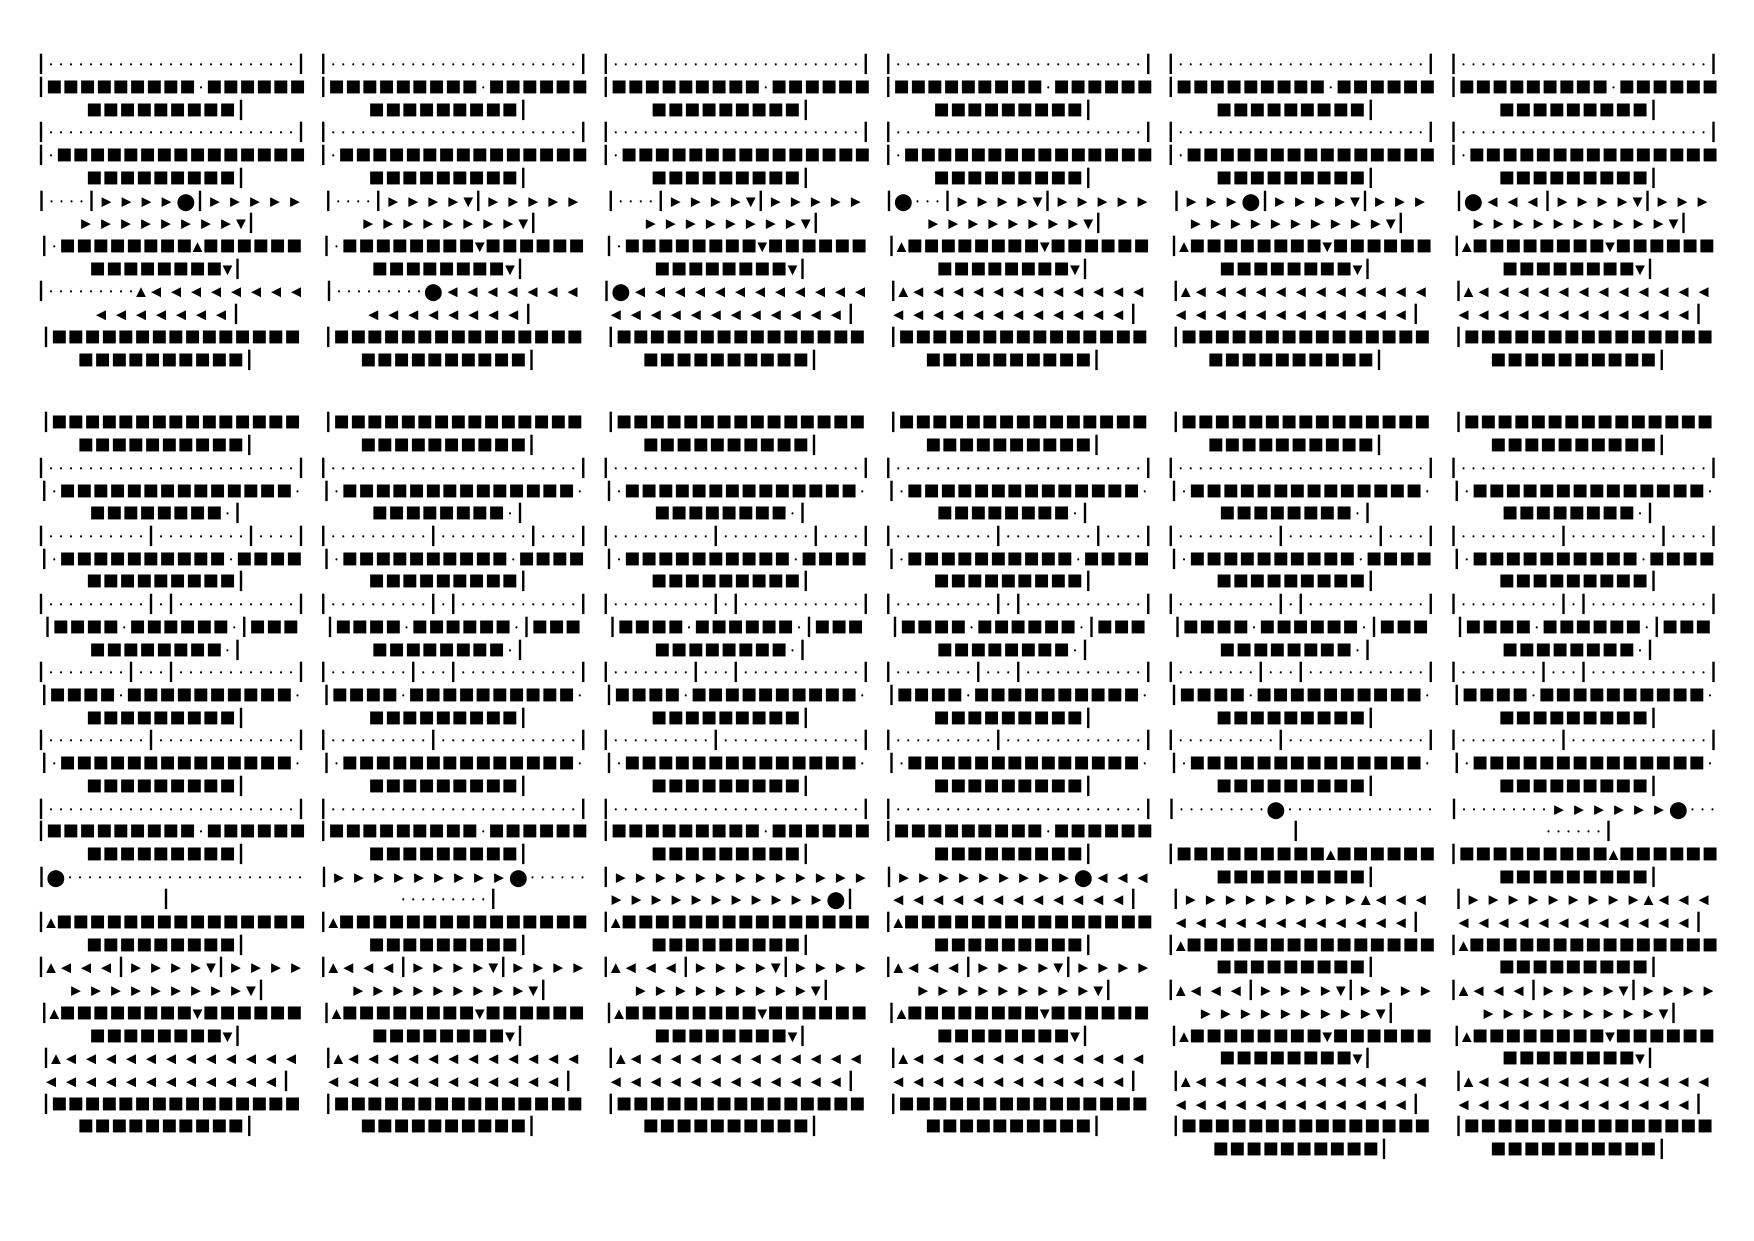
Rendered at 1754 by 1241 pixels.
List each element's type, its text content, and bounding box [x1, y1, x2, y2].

table_header ┃∙∙∙∙∙∙∙∙∙∙∙∙∙∙∙∙∙∙∙∙∙∙∙∙∙┃ ┃⬛⬛⬛⬛⬛⬛⬛⬛⬛∙⬛⬛⬛⬛⬛⬛⬛⬛⬛⬛⬛⬛⬛⬛⬛┃ ┃∙∙∙∙∙∙∙∙∙∙∙∙∙∙∙∙∙∙∙∙∙∙∙∙∙┃ ┃∙⬛⬛⬛⬛⬛⬛⬛⬛⬛⬛⬛⬛⬛⬛⬛⬛⬛⬛⬛⬛⬛⬛⬛⬛┃ ┃▶▶▶⬤┃▶▶▶▶▼┃▶▶▶▶▶▶▶▶▶▶▶▶▶▼┃ ┃▲⬛⬛⬛⬛⬛⬛⬛⬛▼⬛⬛⬛⬛⬛⬛⬛⬛⬛⬛⬛⬛⬛⬛▼┃ ┃▲◀◀◀◀◀◀◀◀◀◀◀◀◀◀◀◀◀◀◀◀◀◀◀◀┃ ┃⬛⬛⬛⬛⬛⬛⬛⬛⬛⬛⬛⬛⬛⬛⬛⬛⬛⬛⬛⬛⬛⬛⬛⬛⬛┃ [1159, 47, 1442, 377]
table_header ┃⬛⬛⬛⬛⬛⬛⬛⬛⬛⬛⬛⬛⬛⬛⬛⬛⬛⬛⬛⬛⬛⬛⬛⬛⬛┃ ┃∙∙∙∙∙∙∙∙∙∙∙∙∙∙∙∙∙∙∙∙∙∙∙∙∙┃ ┃∙⬛⬛⬛⬛⬛⬛⬛⬛⬛⬛⬛⬛⬛⬛∙⬛⬛⬛⬛⬛⬛⬛⬛∙┃ ┃∙∙∙∙∙∙∙∙∙∙┃∙∙∙∙∙∙∙∙∙┃∙∙∙∙┃ ┃∙⬛⬛⬛⬛⬛⬛⬛⬛⬛⬛∙⬛⬛⬛⬛⬛⬛⬛⬛⬛⬛⬛⬛⬛┃ ┃∙∙∙∙∙∙∙∙∙∙┃∙┃∙∙∙∙∙∙∙∙∙∙∙∙┃ ┃⬛⬛⬛⬛∙⬛⬛⬛⬛⬛⬛∙┃⬛⬛⬛⬛⬛⬛⬛⬛⬛⬛⬛∙┃ ┃∙∙∙∙∙∙∙∙┃∙∙∙┃∙∙∙∙∙∙∙∙∙∙∙∙┃ ┃⬛⬛⬛⬛∙⬛⬛⬛⬛⬛⬛⬛⬛⬛⬛∙⬛⬛⬛⬛⬛⬛⬛⬛⬛┃ ┃∙∙∙∙∙∙∙∙∙∙┃∙∙∙∙∙∙∙∙∙∙∙∙∙∙┃ ┃∙⬛⬛⬛⬛⬛⬛⬛⬛⬛⬛⬛⬛⬛⬛∙⬛⬛⬛⬛⬛⬛⬛⬛⬛┃ ┃∙∙∙∙∙∙∙∙∙∙∙∙∙∙∙∙∙∙∙∙∙∙∙∙∙┃ ┃⬛⬛⬛⬛⬛⬛⬛⬛⬛∙⬛⬛⬛⬛⬛⬛⬛⬛⬛⬛⬛⬛⬛⬛⬛┃ ┃▶▶▶▶▶▶▶▶▶▶▶▶▶▶▶▶▶▶▶▶▶▶▶▶⬤┃ ┃▲⬛⬛⬛⬛⬛⬛⬛⬛⬛⬛⬛⬛⬛⬛⬛⬛⬛⬛⬛⬛⬛⬛⬛⬛┃ ┃▲◀◀◀┃▶▶▶▶▼┃▶▶▶▶▶▶▶▶▶▶▶▶▶▼┃ ┃▲⬛⬛⬛⬛⬛⬛⬛⬛▼⬛⬛⬛⬛⬛⬛⬛⬛⬛⬛⬛⬛⬛⬛▼┃ ┃▲◀◀◀◀◀◀◀◀◀◀◀◀◀◀◀◀◀◀◀◀◀◀◀◀┃ ┃⬛⬛⬛⬛⬛⬛⬛⬛⬛⬛⬛⬛⬛⬛⬛⬛⬛⬛⬛⬛⬛⬛⬛⬛⬛┃ [594, 405, 877, 1166]
table_header ┃∙∙∙∙∙∙∙∙∙∙∙∙∙∙∙∙∙∙∙∙∙∙∙∙∙┃ ┃⬛⬛⬛⬛⬛⬛⬛⬛⬛∙⬛⬛⬛⬛⬛⬛⬛⬛⬛⬛⬛⬛⬛⬛⬛┃ ┃∙∙∙∙∙∙∙∙∙∙∙∙∙∙∙∙∙∙∙∙∙∙∙∙∙┃ ┃∙⬛⬛⬛⬛⬛⬛⬛⬛⬛⬛⬛⬛⬛⬛⬛⬛⬛⬛⬛⬛⬛⬛⬛⬛┃ ┃∙∙∙∙┃▶▶▶▶▼┃▶▶▶▶▶▶▶▶▶▶▶▶▶▼┃ ┃∙⬛⬛⬛⬛⬛⬛⬛⬛▼⬛⬛⬛⬛⬛⬛⬛⬛⬛⬛⬛⬛⬛⬛▼┃ ┃∙∙∙∙∙∙∙∙∙⬤◀◀◀◀◀◀◀◀◀◀◀◀◀◀◀┃ ┃⬛⬛⬛⬛⬛⬛⬛⬛⬛⬛⬛⬛⬛⬛⬛⬛⬛⬛⬛⬛⬛⬛⬛⬛⬛┃ [312, 47, 594, 377]
table_header ┃∙∙∙∙∙∙∙∙∙∙∙∙∙∙∙∙∙∙∙∙∙∙∙∙∙┃ ┃⬛⬛⬛⬛⬛⬛⬛⬛⬛∙⬛⬛⬛⬛⬛⬛⬛⬛⬛⬛⬛⬛⬛⬛⬛┃ ┃∙∙∙∙∙∙∙∙∙∙∙∙∙∙∙∙∙∙∙∙∙∙∙∙∙┃ ┃∙⬛⬛⬛⬛⬛⬛⬛⬛⬛⬛⬛⬛⬛⬛⬛⬛⬛⬛⬛⬛⬛⬛⬛⬛┃ ┃∙∙∙∙┃▶▶▶▶⬤┃▶▶▶▶▶▶▶▶▶▶▶▶▶▼┃ ┃∙⬛⬛⬛⬛⬛⬛⬛⬛▲⬛⬛⬛⬛⬛⬛⬛⬛⬛⬛⬛⬛⬛⬛▼┃ ┃∙∙∙∙∙∙∙∙∙▲◀◀◀◀◀◀◀◀◀◀◀◀◀◀◀┃ ┃⬛⬛⬛⬛⬛⬛⬛⬛⬛⬛⬛⬛⬛⬛⬛⬛⬛⬛⬛⬛⬛⬛⬛⬛⬛┃ [30, 47, 312, 377]
table_header ┃∙∙∙∙∙∙∙∙∙∙∙∙∙∙∙∙∙∙∙∙∙∙∙∙∙┃ ┃⬛⬛⬛⬛⬛⬛⬛⬛⬛∙⬛⬛⬛⬛⬛⬛⬛⬛⬛⬛⬛⬛⬛⬛⬛┃ ┃∙∙∙∙∙∙∙∙∙∙∙∙∙∙∙∙∙∙∙∙∙∙∙∙∙┃ ┃∙⬛⬛⬛⬛⬛⬛⬛⬛⬛⬛⬛⬛⬛⬛⬛⬛⬛⬛⬛⬛⬛⬛⬛⬛┃ ┃⬤◀◀◀┃▶▶▶▶▼┃▶▶▶▶▶▶▶▶▶▶▶▶▶▼┃ ┃▲⬛⬛⬛⬛⬛⬛⬛⬛▼⬛⬛⬛⬛⬛⬛⬛⬛⬛⬛⬛⬛⬛⬛▼┃ ┃▲◀◀◀◀◀◀◀◀◀◀◀◀◀◀◀◀◀◀◀◀◀◀◀◀┃ ┃⬛⬛⬛⬛⬛⬛⬛⬛⬛⬛⬛⬛⬛⬛⬛⬛⬛⬛⬛⬛⬛⬛⬛⬛⬛┃ [1442, 47, 1724, 377]
table_header ┃⬛⬛⬛⬛⬛⬛⬛⬛⬛⬛⬛⬛⬛⬛⬛⬛⬛⬛⬛⬛⬛⬛⬛⬛⬛┃ ┃∙∙∙∙∙∙∙∙∙∙∙∙∙∙∙∙∙∙∙∙∙∙∙∙∙┃ ┃∙⬛⬛⬛⬛⬛⬛⬛⬛⬛⬛⬛⬛⬛⬛∙⬛⬛⬛⬛⬛⬛⬛⬛∙┃ ┃∙∙∙∙∙∙∙∙∙∙┃∙∙∙∙∙∙∙∙∙┃∙∙∙∙┃ ┃∙⬛⬛⬛⬛⬛⬛⬛⬛⬛⬛∙⬛⬛⬛⬛⬛⬛⬛⬛⬛⬛⬛⬛⬛┃ ┃∙∙∙∙∙∙∙∙∙∙┃∙┃∙∙∙∙∙∙∙∙∙∙∙∙┃ ┃⬛⬛⬛⬛∙⬛⬛⬛⬛⬛⬛∙┃⬛⬛⬛⬛⬛⬛⬛⬛⬛⬛⬛∙┃ ┃∙∙∙∙∙∙∙∙┃∙∙∙┃∙∙∙∙∙∙∙∙∙∙∙∙┃ ┃⬛⬛⬛⬛∙⬛⬛⬛⬛⬛⬛⬛⬛⬛⬛∙⬛⬛⬛⬛⬛⬛⬛⬛⬛┃ ┃∙∙∙∙∙∙∙∙∙∙┃∙∙∙∙∙∙∙∙∙∙∙∙∙∙┃ ┃∙⬛⬛⬛⬛⬛⬛⬛⬛⬛⬛⬛⬛⬛⬛∙⬛⬛⬛⬛⬛⬛⬛⬛⬛┃ ┃∙∙∙∙∙∙∙∙∙⬤∙∙∙∙∙∙∙∙∙∙∙∙∙∙∙┃ ┃⬛⬛⬛⬛⬛⬛⬛⬛⬛▲⬛⬛⬛⬛⬛⬛⬛⬛⬛⬛⬛⬛⬛⬛⬛┃ ┃▶▶▶▶▶▶▶▶▶▲◀◀◀◀◀◀◀◀◀◀◀◀◀◀◀┃ ┃▲⬛⬛⬛⬛⬛⬛⬛⬛⬛⬛⬛⬛⬛⬛⬛⬛⬛⬛⬛⬛⬛⬛⬛⬛┃ ┃▲◀◀◀┃▶▶▶▶▼┃▶▶▶▶▶▶▶▶▶▶▶▶▶▼┃ ┃▲⬛⬛⬛⬛⬛⬛⬛⬛▼⬛⬛⬛⬛⬛⬛⬛⬛⬛⬛⬛⬛⬛⬛▼┃ ┃▲◀◀◀◀◀◀◀◀◀◀◀◀◀◀◀◀◀◀◀◀◀◀◀◀┃ ┃⬛⬛⬛⬛⬛⬛⬛⬛⬛⬛⬛⬛⬛⬛⬛⬛⬛⬛⬛⬛⬛⬛⬛⬛⬛┃ [1159, 405, 1442, 1166]
table_header ┃⬛⬛⬛⬛⬛⬛⬛⬛⬛⬛⬛⬛⬛⬛⬛⬛⬛⬛⬛⬛⬛⬛⬛⬛⬛┃ ┃∙∙∙∙∙∙∙∙∙∙∙∙∙∙∙∙∙∙∙∙∙∙∙∙∙┃ ┃∙⬛⬛⬛⬛⬛⬛⬛⬛⬛⬛⬛⬛⬛⬛∙⬛⬛⬛⬛⬛⬛⬛⬛∙┃ ┃∙∙∙∙∙∙∙∙∙∙┃∙∙∙∙∙∙∙∙∙┃∙∙∙∙┃ ┃∙⬛⬛⬛⬛⬛⬛⬛⬛⬛⬛∙⬛⬛⬛⬛⬛⬛⬛⬛⬛⬛⬛⬛⬛┃ ┃∙∙∙∙∙∙∙∙∙∙┃∙┃∙∙∙∙∙∙∙∙∙∙∙∙┃ ┃⬛⬛⬛⬛∙⬛⬛⬛⬛⬛⬛∙┃⬛⬛⬛⬛⬛⬛⬛⬛⬛⬛⬛∙┃ ┃∙∙∙∙∙∙∙∙┃∙∙∙┃∙∙∙∙∙∙∙∙∙∙∙∙┃ ┃⬛⬛⬛⬛∙⬛⬛⬛⬛⬛⬛⬛⬛⬛⬛∙⬛⬛⬛⬛⬛⬛⬛⬛⬛┃ ┃∙∙∙∙∙∙∙∙∙∙┃∙∙∙∙∙∙∙∙∙∙∙∙∙∙┃ ┃∙⬛⬛⬛⬛⬛⬛⬛⬛⬛⬛⬛⬛⬛⬛∙⬛⬛⬛⬛⬛⬛⬛⬛⬛┃ ┃∙∙∙∙∙∙∙∙∙∙∙∙∙∙∙∙∙∙∙∙∙∙∙∙∙┃ ┃⬛⬛⬛⬛⬛⬛⬛⬛⬛∙⬛⬛⬛⬛⬛⬛⬛⬛⬛⬛⬛⬛⬛⬛⬛┃ ┃▶▶▶▶▶▶▶▶▶⬤◀◀◀◀◀◀◀◀◀◀◀◀◀◀◀┃ ┃▲⬛⬛⬛⬛⬛⬛⬛⬛⬛⬛⬛⬛⬛⬛⬛⬛⬛⬛⬛⬛⬛⬛⬛⬛┃ ┃▲◀◀◀┃▶▶▶▶▼┃▶▶▶▶▶▶▶▶▶▶▶▶▶▼┃ ┃▲⬛⬛⬛⬛⬛⬛⬛⬛▼⬛⬛⬛⬛⬛⬛⬛⬛⬛⬛⬛⬛⬛⬛▼┃ ┃▲◀◀◀◀◀◀◀◀◀◀◀◀◀◀◀◀◀◀◀◀◀◀◀◀┃ ┃⬛⬛⬛⬛⬛⬛⬛⬛⬛⬛⬛⬛⬛⬛⬛⬛⬛⬛⬛⬛⬛⬛⬛⬛⬛┃ [877, 405, 1159, 1166]
table_header ┃⬛⬛⬛⬛⬛⬛⬛⬛⬛⬛⬛⬛⬛⬛⬛⬛⬛⬛⬛⬛⬛⬛⬛⬛⬛┃ ┃∙∙∙∙∙∙∙∙∙∙∙∙∙∙∙∙∙∙∙∙∙∙∙∙∙┃ ┃∙⬛⬛⬛⬛⬛⬛⬛⬛⬛⬛⬛⬛⬛⬛∙⬛⬛⬛⬛⬛⬛⬛⬛∙┃ ┃∙∙∙∙∙∙∙∙∙∙┃∙∙∙∙∙∙∙∙∙┃∙∙∙∙┃ ┃∙⬛⬛⬛⬛⬛⬛⬛⬛⬛⬛∙⬛⬛⬛⬛⬛⬛⬛⬛⬛⬛⬛⬛⬛┃ ┃∙∙∙∙∙∙∙∙∙∙┃∙┃∙∙∙∙∙∙∙∙∙∙∙∙┃ ┃⬛⬛⬛⬛∙⬛⬛⬛⬛⬛⬛∙┃⬛⬛⬛⬛⬛⬛⬛⬛⬛⬛⬛∙┃ ┃∙∙∙∙∙∙∙∙┃∙∙∙┃∙∙∙∙∙∙∙∙∙∙∙∙┃ ┃⬛⬛⬛⬛∙⬛⬛⬛⬛⬛⬛⬛⬛⬛⬛∙⬛⬛⬛⬛⬛⬛⬛⬛⬛┃ ┃∙∙∙∙∙∙∙∙∙∙┃∙∙∙∙∙∙∙∙∙∙∙∙∙∙┃ ┃∙⬛⬛⬛⬛⬛⬛⬛⬛⬛⬛⬛⬛⬛⬛∙⬛⬛⬛⬛⬛⬛⬛⬛⬛┃ ┃∙∙∙∙∙∙∙∙∙∙∙∙∙∙∙∙∙∙∙∙∙∙∙∙∙┃ ┃⬛⬛⬛⬛⬛⬛⬛⬛⬛∙⬛⬛⬛⬛⬛⬛⬛⬛⬛⬛⬛⬛⬛⬛⬛┃ ┃▶▶▶▶▶▶▶▶▶⬤∙∙∙∙∙∙∙∙∙∙∙∙∙∙∙┃ ┃▲⬛⬛⬛⬛⬛⬛⬛⬛⬛⬛⬛⬛⬛⬛⬛⬛⬛⬛⬛⬛⬛⬛⬛⬛┃ ┃▲◀◀◀┃▶▶▶▶▼┃▶▶▶▶▶▶▶▶▶▶▶▶▶▼┃ ┃▲⬛⬛⬛⬛⬛⬛⬛⬛▼⬛⬛⬛⬛⬛⬛⬛⬛⬛⬛⬛⬛⬛⬛▼┃ ┃▲◀◀◀◀◀◀◀◀◀◀◀◀◀◀◀◀◀◀◀◀◀◀◀◀┃ ┃⬛⬛⬛⬛⬛⬛⬛⬛⬛⬛⬛⬛⬛⬛⬛⬛⬛⬛⬛⬛⬛⬛⬛⬛⬛┃ [312, 405, 594, 1166]
table_header ┃⬛⬛⬛⬛⬛⬛⬛⬛⬛⬛⬛⬛⬛⬛⬛⬛⬛⬛⬛⬛⬛⬛⬛⬛⬛┃ ┃∙∙∙∙∙∙∙∙∙∙∙∙∙∙∙∙∙∙∙∙∙∙∙∙∙┃ ┃∙⬛⬛⬛⬛⬛⬛⬛⬛⬛⬛⬛⬛⬛⬛∙⬛⬛⬛⬛⬛⬛⬛⬛∙┃ ┃∙∙∙∙∙∙∙∙∙∙┃∙∙∙∙∙∙∙∙∙┃∙∙∙∙┃ ┃∙⬛⬛⬛⬛⬛⬛⬛⬛⬛⬛∙⬛⬛⬛⬛⬛⬛⬛⬛⬛⬛⬛⬛⬛┃ ┃∙∙∙∙∙∙∙∙∙∙┃∙┃∙∙∙∙∙∙∙∙∙∙∙∙┃ ┃⬛⬛⬛⬛∙⬛⬛⬛⬛⬛⬛∙┃⬛⬛⬛⬛⬛⬛⬛⬛⬛⬛⬛∙┃ ┃∙∙∙∙∙∙∙∙┃∙∙∙┃∙∙∙∙∙∙∙∙∙∙∙∙┃ ┃⬛⬛⬛⬛∙⬛⬛⬛⬛⬛⬛⬛⬛⬛⬛∙⬛⬛⬛⬛⬛⬛⬛⬛⬛┃ ┃∙∙∙∙∙∙∙∙∙∙┃∙∙∙∙∙∙∙∙∙∙∙∙∙∙┃ ┃∙⬛⬛⬛⬛⬛⬛⬛⬛⬛⬛⬛⬛⬛⬛∙⬛⬛⬛⬛⬛⬛⬛⬛⬛┃ ┃∙∙∙∙∙∙∙∙∙▶▶▶▶▶▶⬤∙∙∙∙∙∙∙∙∙┃ ┃⬛⬛⬛⬛⬛⬛⬛⬛⬛▲⬛⬛⬛⬛⬛⬛⬛⬛⬛⬛⬛⬛⬛⬛⬛┃ ┃▶▶▶▶▶▶▶▶▶▲◀◀◀◀◀◀◀◀◀◀◀◀◀◀◀┃ ┃▲⬛⬛⬛⬛⬛⬛⬛⬛⬛⬛⬛⬛⬛⬛⬛⬛⬛⬛⬛⬛⬛⬛⬛⬛┃ ┃▲◀◀◀┃▶▶▶▶▼┃▶▶▶▶▶▶▶▶▶▶▶▶▶▼┃ ┃▲⬛⬛⬛⬛⬛⬛⬛⬛▼⬛⬛⬛⬛⬛⬛⬛⬛⬛⬛⬛⬛⬛⬛▼┃ ┃▲◀◀◀◀◀◀◀◀◀◀◀◀◀◀◀◀◀◀◀◀◀◀◀◀┃ ┃⬛⬛⬛⬛⬛⬛⬛⬛⬛⬛⬛⬛⬛⬛⬛⬛⬛⬛⬛⬛⬛⬛⬛⬛⬛┃ [1442, 405, 1724, 1166]
table_header ┃∙∙∙∙∙∙∙∙∙∙∙∙∙∙∙∙∙∙∙∙∙∙∙∙∙┃ ┃⬛⬛⬛⬛⬛⬛⬛⬛⬛∙⬛⬛⬛⬛⬛⬛⬛⬛⬛⬛⬛⬛⬛⬛⬛┃ ┃∙∙∙∙∙∙∙∙∙∙∙∙∙∙∙∙∙∙∙∙∙∙∙∙∙┃ ┃∙⬛⬛⬛⬛⬛⬛⬛⬛⬛⬛⬛⬛⬛⬛⬛⬛⬛⬛⬛⬛⬛⬛⬛⬛┃ ┃⬤∙∙∙┃▶▶▶▶▼┃▶▶▶▶▶▶▶▶▶▶▶▶▶▼┃ ┃▲⬛⬛⬛⬛⬛⬛⬛⬛▼⬛⬛⬛⬛⬛⬛⬛⬛⬛⬛⬛⬛⬛⬛▼┃ ┃▲◀◀◀◀◀◀◀◀◀◀◀◀◀◀◀◀◀◀◀◀◀◀◀◀┃ ┃⬛⬛⬛⬛⬛⬛⬛⬛⬛⬛⬛⬛⬛⬛⬛⬛⬛⬛⬛⬛⬛⬛⬛⬛⬛┃ [877, 47, 1159, 377]
table_header ┃∙∙∙∙∙∙∙∙∙∙∙∙∙∙∙∙∙∙∙∙∙∙∙∙∙┃ ┃⬛⬛⬛⬛⬛⬛⬛⬛⬛∙⬛⬛⬛⬛⬛⬛⬛⬛⬛⬛⬛⬛⬛⬛⬛┃ ┃∙∙∙∙∙∙∙∙∙∙∙∙∙∙∙∙∙∙∙∙∙∙∙∙∙┃ ┃∙⬛⬛⬛⬛⬛⬛⬛⬛⬛⬛⬛⬛⬛⬛⬛⬛⬛⬛⬛⬛⬛⬛⬛⬛┃ ┃∙∙∙∙┃▶▶▶▶▼┃▶▶▶▶▶▶▶▶▶▶▶▶▶▼┃ ┃∙⬛⬛⬛⬛⬛⬛⬛⬛▼⬛⬛⬛⬛⬛⬛⬛⬛⬛⬛⬛⬛⬛⬛▼┃ ┃⬤◀◀◀◀◀◀◀◀◀◀◀◀◀◀◀◀◀◀◀◀◀◀◀◀┃ ┃⬛⬛⬛⬛⬛⬛⬛⬛⬛⬛⬛⬛⬛⬛⬛⬛⬛⬛⬛⬛⬛⬛⬛⬛⬛┃ [594, 47, 877, 377]
table_header ┃⬛⬛⬛⬛⬛⬛⬛⬛⬛⬛⬛⬛⬛⬛⬛⬛⬛⬛⬛⬛⬛⬛⬛⬛⬛┃ ┃∙∙∙∙∙∙∙∙∙∙∙∙∙∙∙∙∙∙∙∙∙∙∙∙∙┃ ┃∙⬛⬛⬛⬛⬛⬛⬛⬛⬛⬛⬛⬛⬛⬛∙⬛⬛⬛⬛⬛⬛⬛⬛∙┃ ┃∙∙∙∙∙∙∙∙∙∙┃∙∙∙∙∙∙∙∙∙┃∙∙∙∙┃ ┃∙⬛⬛⬛⬛⬛⬛⬛⬛⬛⬛∙⬛⬛⬛⬛⬛⬛⬛⬛⬛⬛⬛⬛⬛┃ ┃∙∙∙∙∙∙∙∙∙∙┃∙┃∙∙∙∙∙∙∙∙∙∙∙∙┃ ┃⬛⬛⬛⬛∙⬛⬛⬛⬛⬛⬛∙┃⬛⬛⬛⬛⬛⬛⬛⬛⬛⬛⬛∙┃ ┃∙∙∙∙∙∙∙∙┃∙∙∙┃∙∙∙∙∙∙∙∙∙∙∙∙┃ ┃⬛⬛⬛⬛∙⬛⬛⬛⬛⬛⬛⬛⬛⬛⬛∙⬛⬛⬛⬛⬛⬛⬛⬛⬛┃ ┃∙∙∙∙∙∙∙∙∙∙┃∙∙∙∙∙∙∙∙∙∙∙∙∙∙┃ ┃∙⬛⬛⬛⬛⬛⬛⬛⬛⬛⬛⬛⬛⬛⬛∙⬛⬛⬛⬛⬛⬛⬛⬛⬛┃ ┃∙∙∙∙∙∙∙∙∙∙∙∙∙∙∙∙∙∙∙∙∙∙∙∙∙┃ ┃⬛⬛⬛⬛⬛⬛⬛⬛⬛∙⬛⬛⬛⬛⬛⬛⬛⬛⬛⬛⬛⬛⬛⬛⬛┃ ┃⬤∙∙∙∙∙∙∙∙∙∙∙∙∙∙∙∙∙∙∙∙∙∙∙∙┃ ┃▲⬛⬛⬛⬛⬛⬛⬛⬛⬛⬛⬛⬛⬛⬛⬛⬛⬛⬛⬛⬛⬛⬛⬛⬛┃ ┃▲◀◀◀┃▶▶▶▶▼┃▶▶▶▶▶▶▶▶▶▶▶▶▶▼┃ ┃▲⬛⬛⬛⬛⬛⬛⬛⬛▼⬛⬛⬛⬛⬛⬛⬛⬛⬛⬛⬛⬛⬛⬛▼┃ ┃▲◀◀◀◀◀◀◀◀◀◀◀◀◀◀◀◀◀◀◀◀◀◀◀◀┃ ┃⬛⬛⬛⬛⬛⬛⬛⬛⬛⬛⬛⬛⬛⬛⬛⬛⬛⬛⬛⬛⬛⬛⬛⬛⬛┃ [30, 405, 312, 1166]
